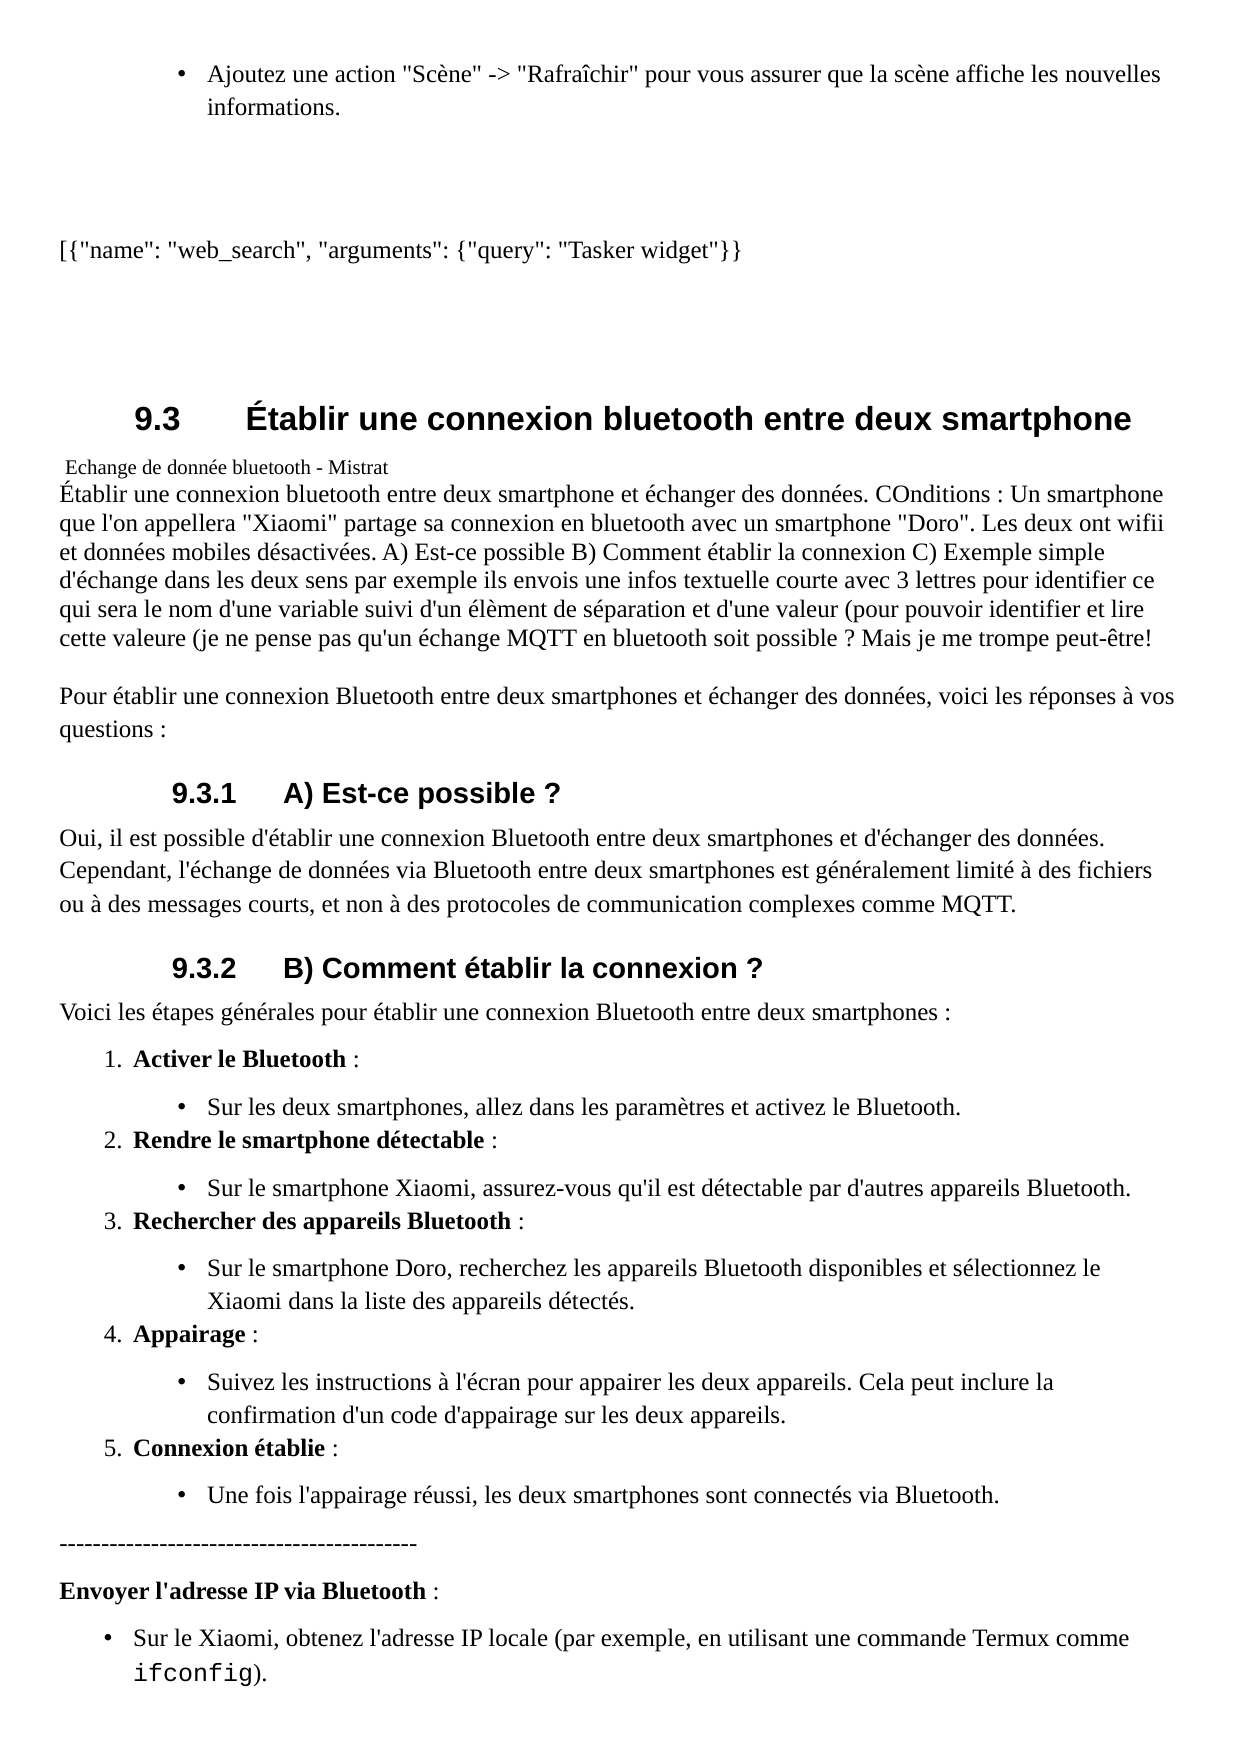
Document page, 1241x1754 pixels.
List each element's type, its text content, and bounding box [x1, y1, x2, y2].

subtitle Établir une connexion bluetooth entre deux smartphone [134, 398, 1181, 437]
text Envoyer l'adresse IP via Bluetooth : [59, 1576, 1181, 1604]
list Sur le Xiaomi, obtenez l'adresse IP locale (par exemple, en utilisant une commande Termux comme ifconfig). [103, 1623, 1181, 1689]
list Suivez les instructions à l'écran pour appairer les deux appareils. Cela peut inclure la confirmation d'un code d'appairage sur les deux appareils. [177, 1367, 1181, 1429]
list Appairage : [103, 1319, 1181, 1348]
list Connexion établie : [103, 1433, 1181, 1462]
list Ajoutez une action "Scène" -> "Rafraîchir" pour vous assurer que la scène affiche les nouvelles informations. [177, 59, 1181, 121]
list Rendre le smartphone détectable : [103, 1125, 1181, 1154]
list Sur les deux smartphones, allez dans les paramètres et activez le Bluetooth. [177, 1092, 1181, 1121]
list Activer le Bluetooth : [103, 1044, 1181, 1073]
text Echange de donnée bluetooth - Mistrat [65, 455, 1175, 479]
list Rechercher des appareils Bluetooth : [103, 1206, 1181, 1234]
text [{"name": "web_search", "arguments": {"query": "Tasker widget"}} [59, 235, 1181, 264]
list Une fois l'appairage réussi, les deux smartphones sont connectés via Bluetooth. [177, 1481, 1181, 1509]
text ------------------------------------------- [59, 1528, 1181, 1557]
text Voici les étapes générales pour établir une connexion Bluetooth entre deux smartphones : [59, 997, 1181, 1026]
subtitle A) Est-ce possible ? [172, 777, 1181, 810]
list Sur le smartphone Xiaomi, assurez-vous qu'il est détectable par d'autres appareils Bluetooth. [177, 1173, 1181, 1201]
text Établir une connexion bluetooth entre deux smartphone et échanger des données. COnditions : Un smartphone que l'on appellera "Xiaomi" partage sa connexion en bluetooth avec un smartphone "Doro". Les deux ont wifii et données mobiles désactivées. A) Est-ce possible B) Comment établir la connexion C) Exemple simple d'échange dans les deux sens par exemple ils envois une infos textuelle courte avec 3 lettres pour identifier ce qui sera le nom d'une variable suivi d'un élèment de séparation et d'une valeur (pour pouvoir identifier et lire cette valeure (je ne pense pas qu'un échange MQTT en bluetooth soit possible ? Mais je me trompe peut-être! [59, 479, 1181, 652]
list Sur le smartphone Doro, recherchez les appareils Bluetooth disponibles et sélectionnez le Xiaomi dans la liste des appareils détectés. [177, 1253, 1181, 1315]
text Pour établir une connexion Bluetooth entre deux smartphones et échanger des données, voici les réponses à vos questions : [59, 681, 1181, 743]
text Oui, il est possible d'établir une connexion Bluetooth entre deux smartphones et d'échanger des données. Cependant, l'échange de données via Bluetooth entre deux smartphones est généralement limité à des fichiers ou à des messages courts, et non à des protocoles de communication complexes comme MQTT. [59, 823, 1181, 917]
subtitle B) Comment établir la connexion ? [172, 951, 1181, 984]
